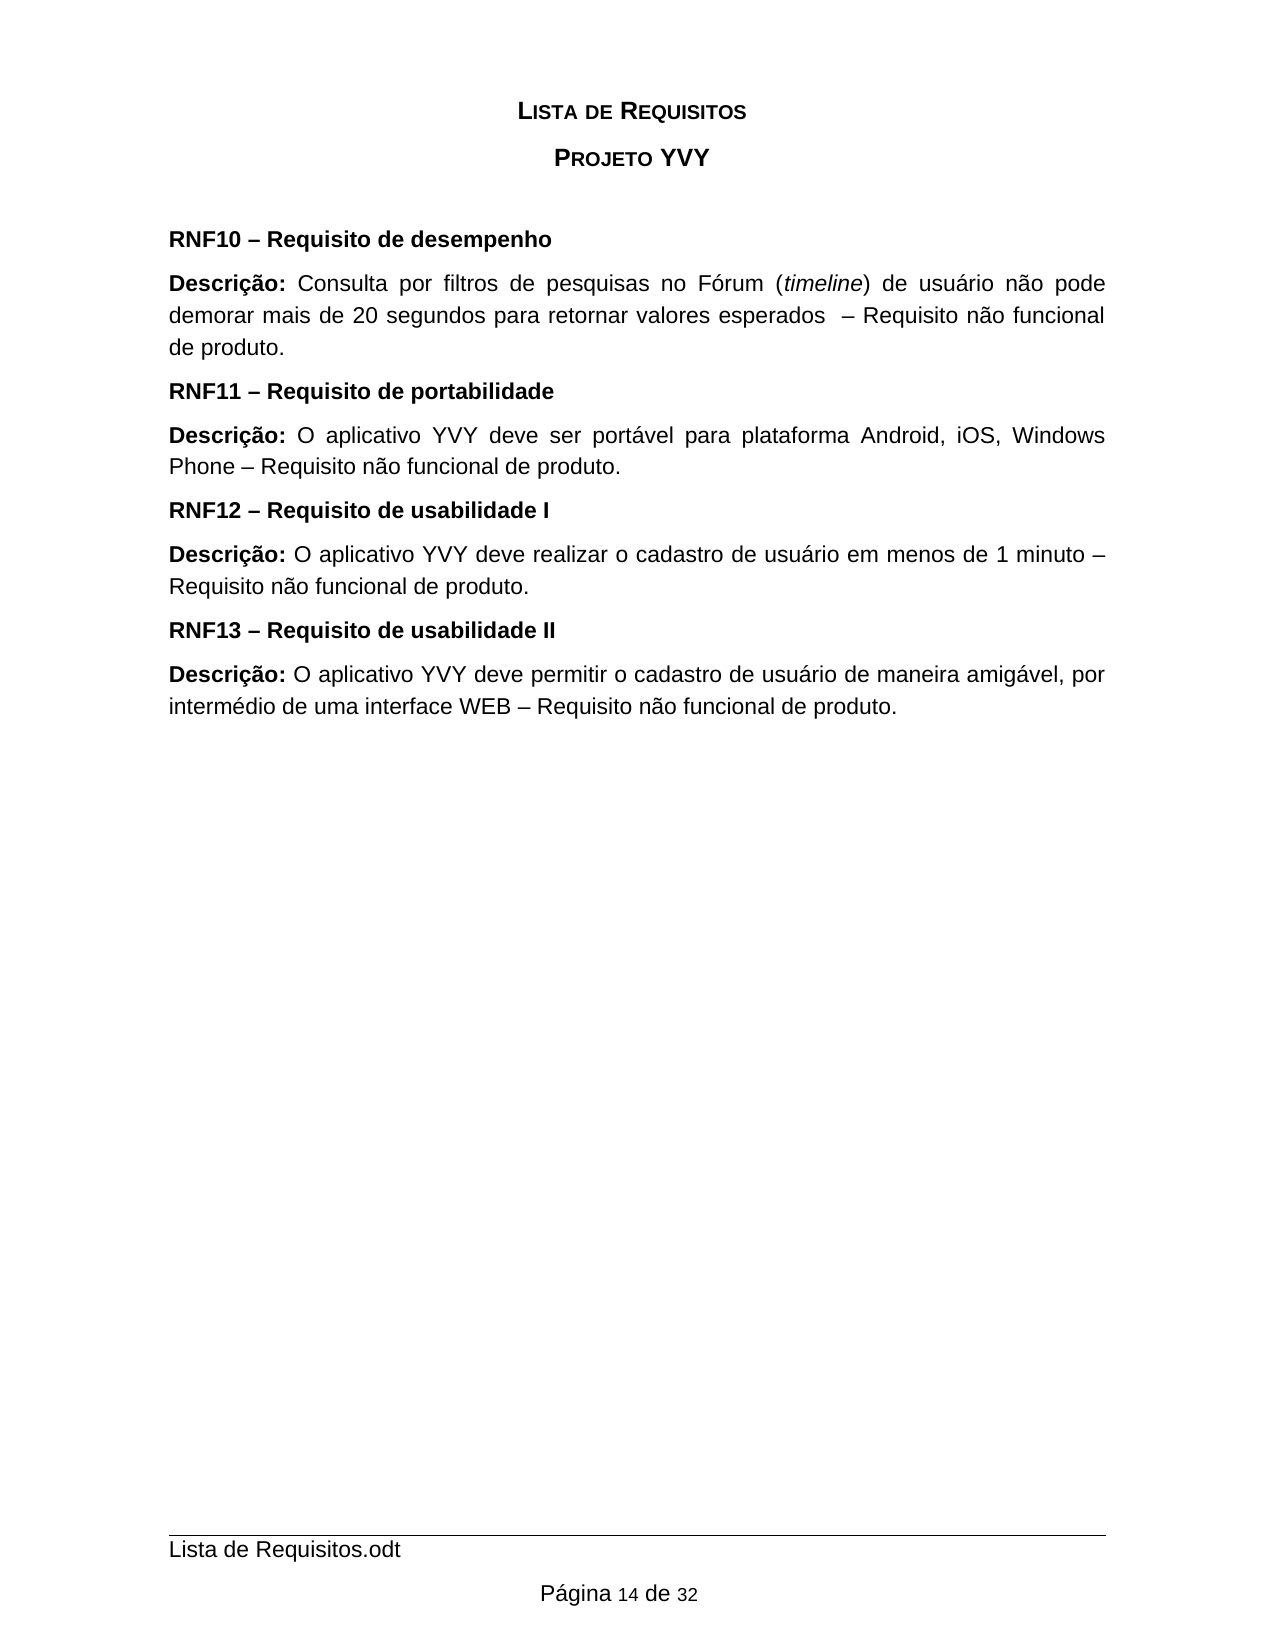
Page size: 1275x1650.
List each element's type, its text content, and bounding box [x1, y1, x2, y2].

text Descrição: Consulta por filtros de pesquisas no Fórum (timeline) de usuário não pode demorar mais de 20 segundos para retornar valores esperados – Requisito não funcional de produto. [169, 270, 1106, 360]
text Descrição: O aplicativo YVY deve ser portável para plataforma Android, iOS, Windows Phone – Requisito não funcional de produto. [169, 422, 1106, 479]
subtitle RNF12 – Requisito de usabilidade I [169, 497, 1106, 524]
text Descrição: O aplicativo YVY deve realizar o cadastro de usuário em menos de 1 minuto – Requisito não funcional de produto. [169, 541, 1106, 599]
subtitle RNF10 – Requisito de desempenho [169, 226, 1106, 253]
text Descrição: O aplicativo YVY deve permitir o cadastro de usuário de maneira amigável, por intermédio de uma interface WEB – Requisito não funcional de produto. [169, 661, 1106, 719]
subtitle RNF13 – Requisito de usabilidade II [169, 617, 1106, 643]
subtitle RNF11 – Requisito de portabilidade [169, 378, 1106, 404]
